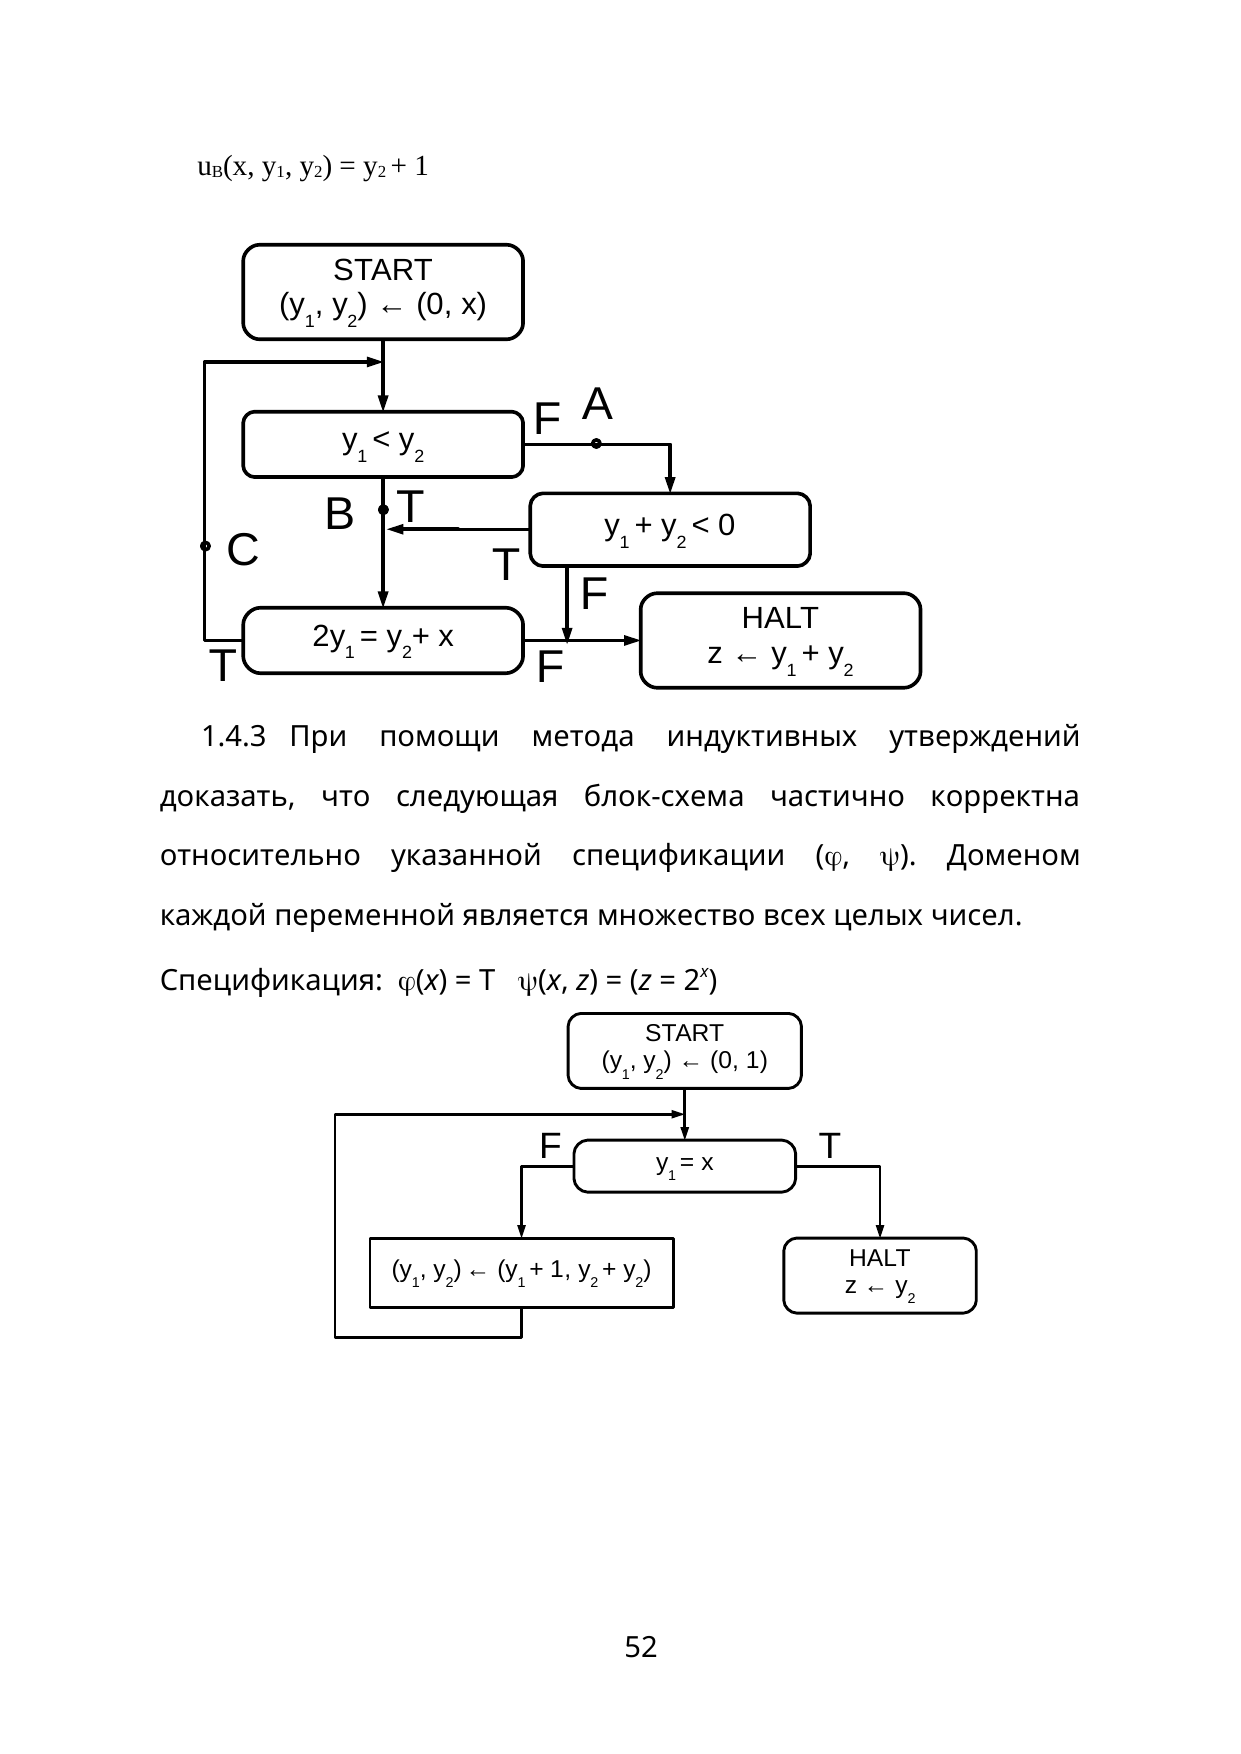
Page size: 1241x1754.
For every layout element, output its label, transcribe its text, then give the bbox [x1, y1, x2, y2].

subtitle При помощи метода индуктивных утверждений доказать, что следующая блок-схема частично корректна относительно указанной спецификации (φ, ψ). Доменом каждой переменной является множество всех целых чисел. [159, 261, 1081, 934]
list uB(x, y1, y2) = y2 + 1 [159, 148, 1081, 181]
text Спецификация: φ(x) = T ψ(x, z) = (z = 2x) [159, 960, 1081, 999]
